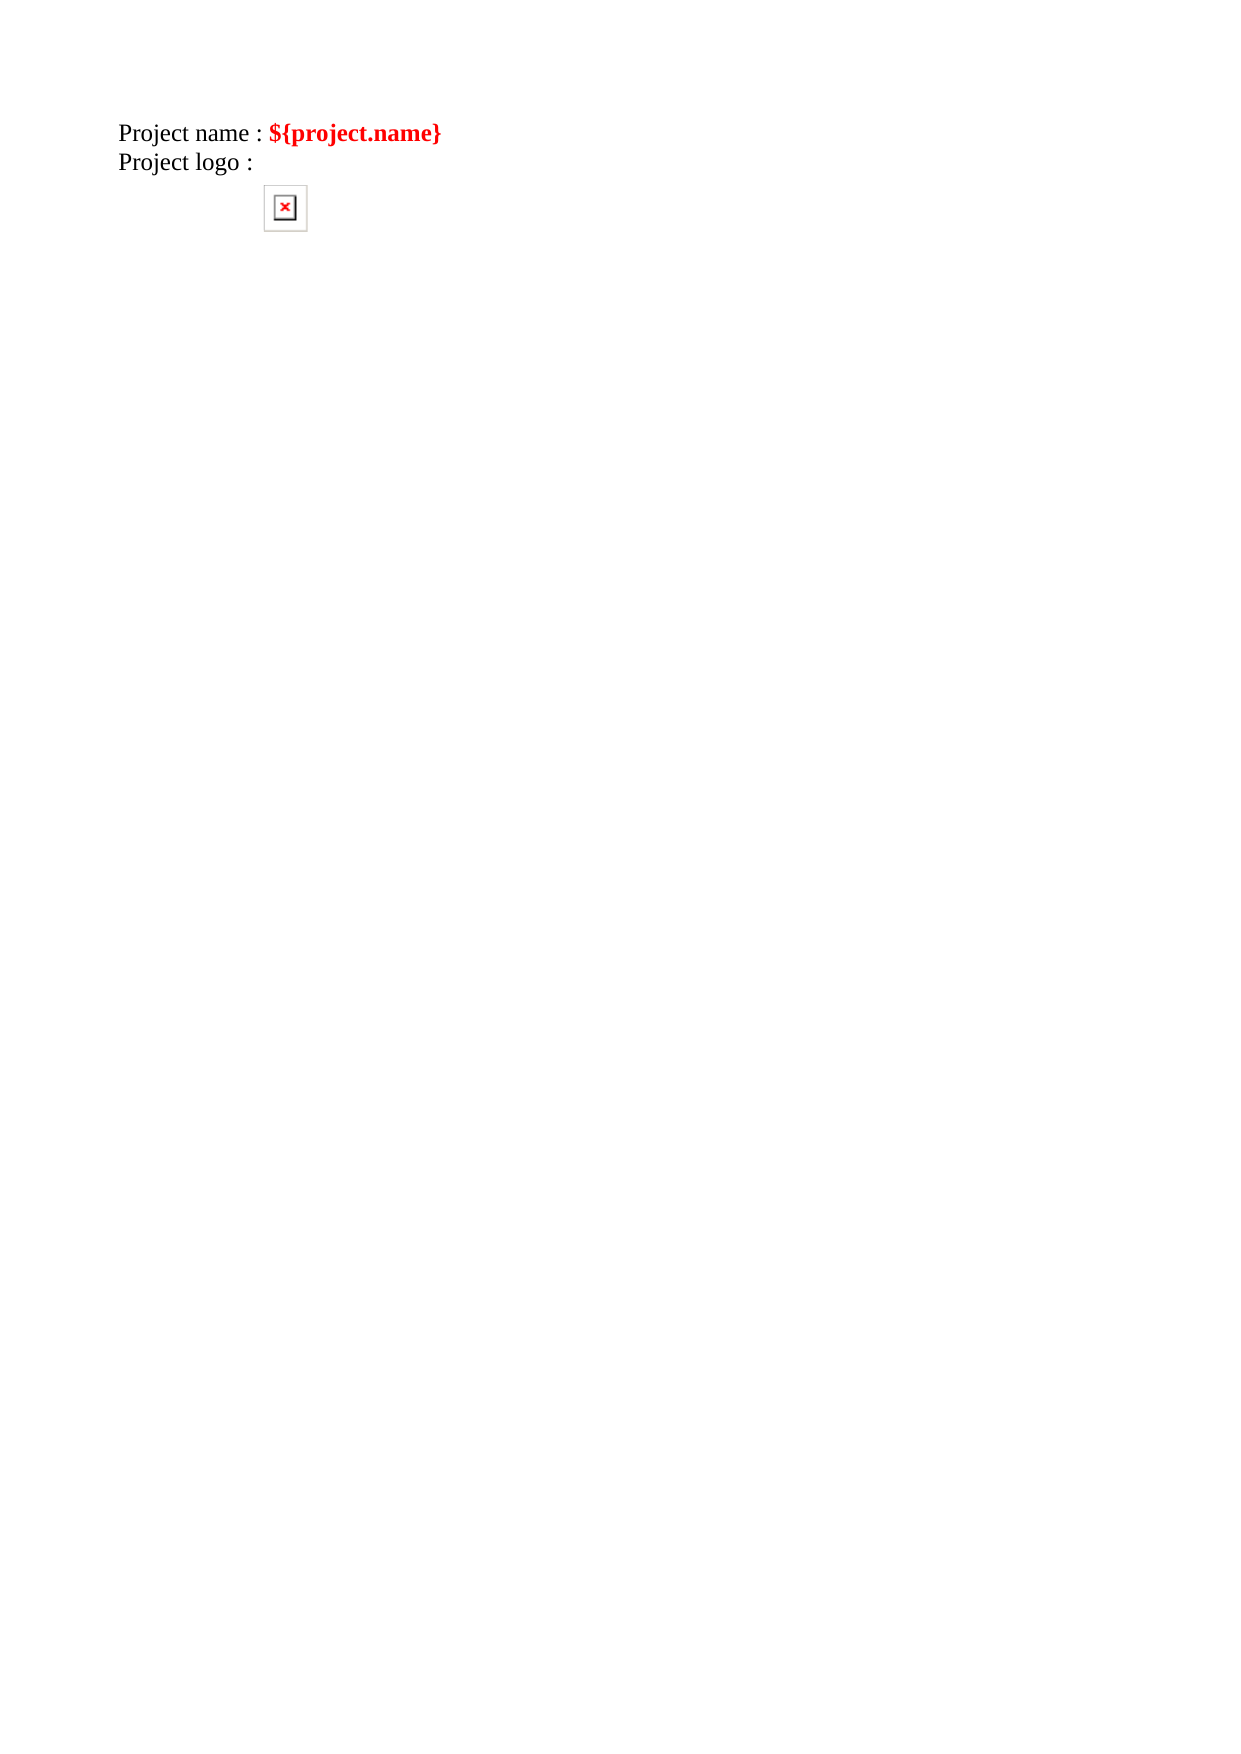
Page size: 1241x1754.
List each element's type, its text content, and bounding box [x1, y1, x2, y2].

text Project logo : [118, 147, 1122, 176]
picture [263, 185, 308, 232]
text Project name : ${project.name} [118, 118, 1122, 147]
